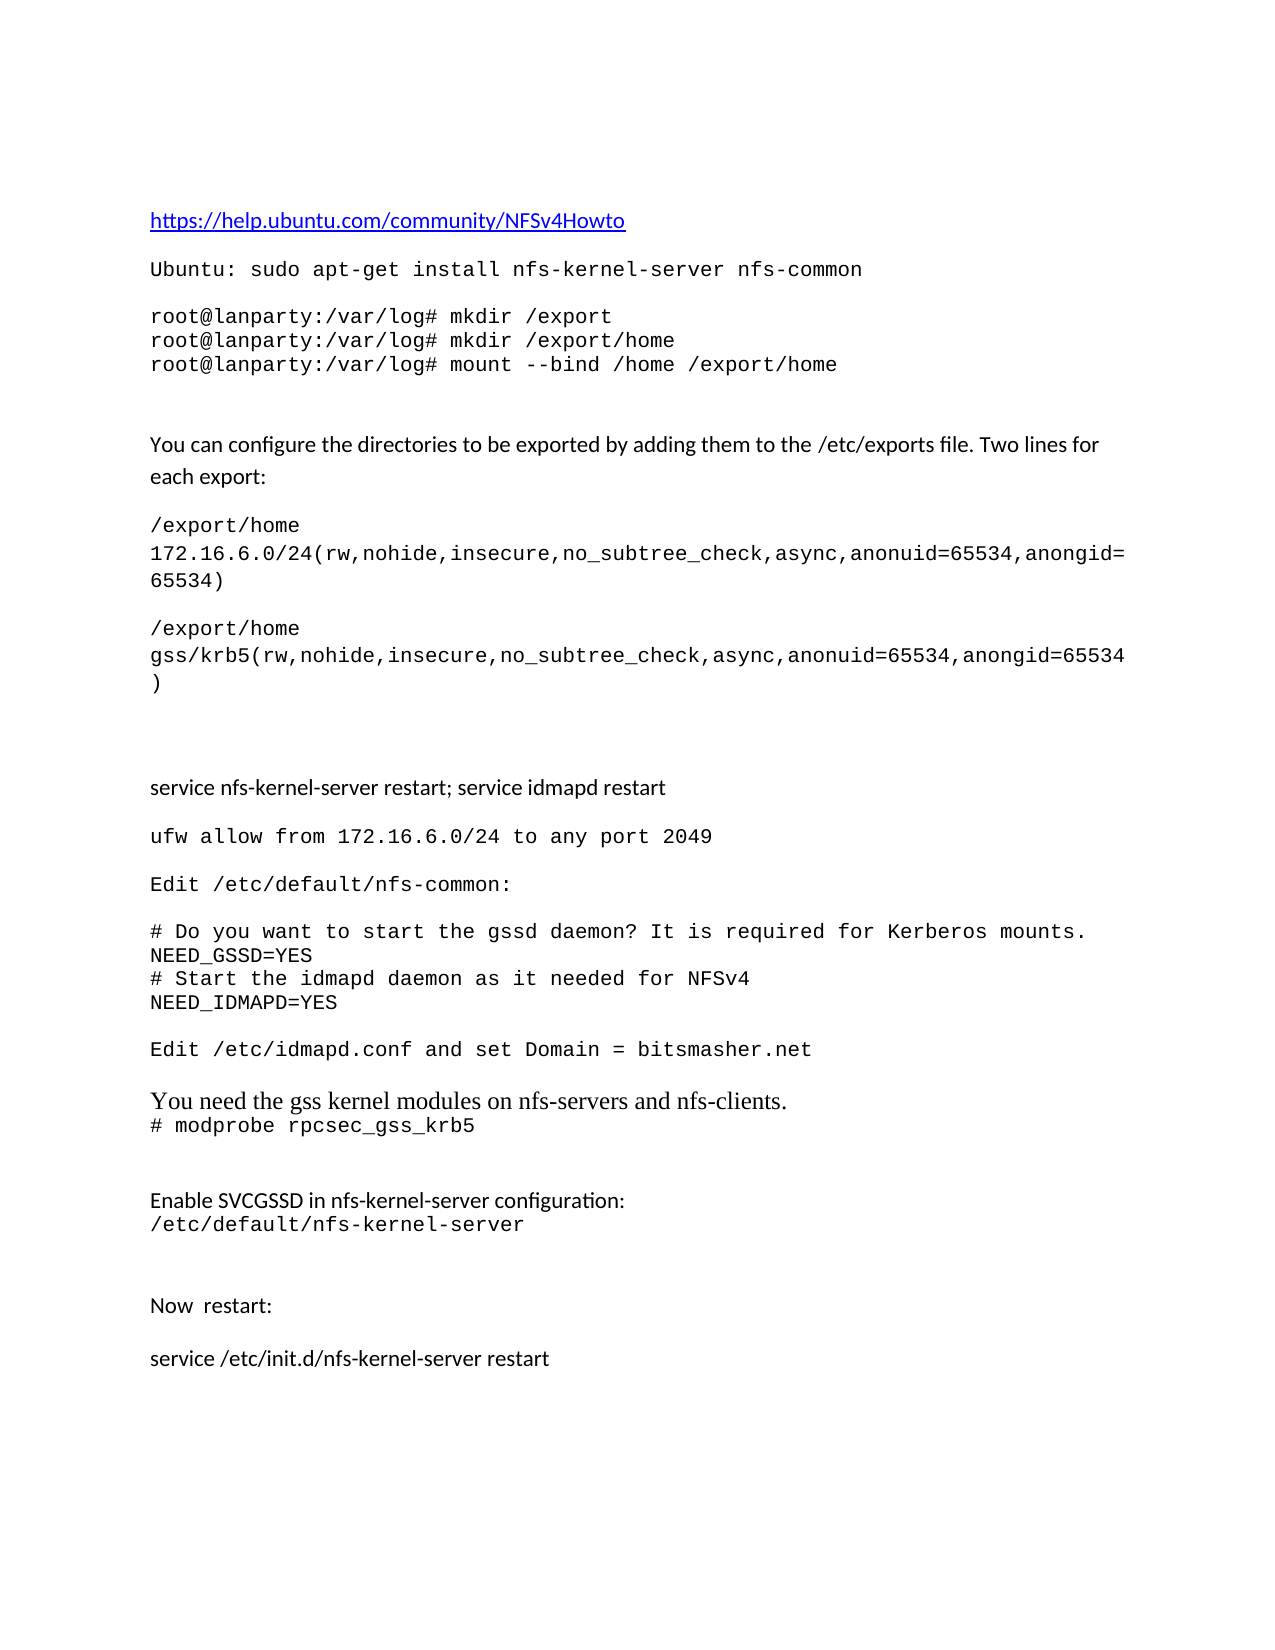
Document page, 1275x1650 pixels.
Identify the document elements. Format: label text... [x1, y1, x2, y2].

text root@lanparty:/var/log# mkdir /export/home [150, 330, 1125, 354]
text NEED_GSSD=YES [150, 944, 1125, 968]
text NEED_IDMAPD=YES [150, 992, 1125, 1016]
text Ubuntu: sudo apt-get install nfs-kernel-server nfs-common [150, 259, 1125, 283]
text # Do you want to start the gssd daemon? It is required for Kerberos mounts. [150, 921, 1125, 944]
text You need the gss kernel modules on nfs-servers and nfs-clients. [150, 1086, 1125, 1115]
text ufw allow from 172.16.6.0/24 to any port 2049 [150, 826, 1125, 850]
text # Start the idmapd daemon as it needed for NFSv4 [150, 968, 1125, 992]
text Edit /etc/idmapd.conf and set Domain = bitsmasher.net [150, 1039, 1125, 1063]
text You can configure the directories to be exported by adding them to the /etc/exports file. Two lines for each export: [150, 430, 1125, 491]
text service /etc/init.d/nfs-kernel-server restart [150, 1344, 1125, 1372]
text /export/home gss/krb5(rw,nohide,insecure,no_subtree_check,async,anonuid=65534,anongid=65534) [150, 618, 1125, 696]
text Edit /etc/default/nfs-common: [150, 874, 1125, 897]
text root@lanparty:/var/log# mount --bind /home /export/home [150, 354, 1125, 377]
text Now restart: [150, 1291, 1125, 1319]
text /etc/default/nfs-kernel-server [150, 1214, 1125, 1238]
text Enable SVCGSSD in nfs-kernel-server configuration: [150, 1186, 1125, 1214]
text service nfs-kernel-server restart; service idmapd restart [150, 773, 1125, 801]
text # modprobe rpcsec_gss_krb5 [150, 1115, 1125, 1139]
text root@lanparty:/var/log# mkdir /export [150, 306, 1125, 330]
text /export/home 172.16.6.0/24(rw,nohide,insecure,no_subtree_check,async,anonuid=65534,anongid=65534) [150, 516, 1125, 593]
text https://help.ubuntu.com/community/NFSv4Howto [150, 206, 1125, 234]
